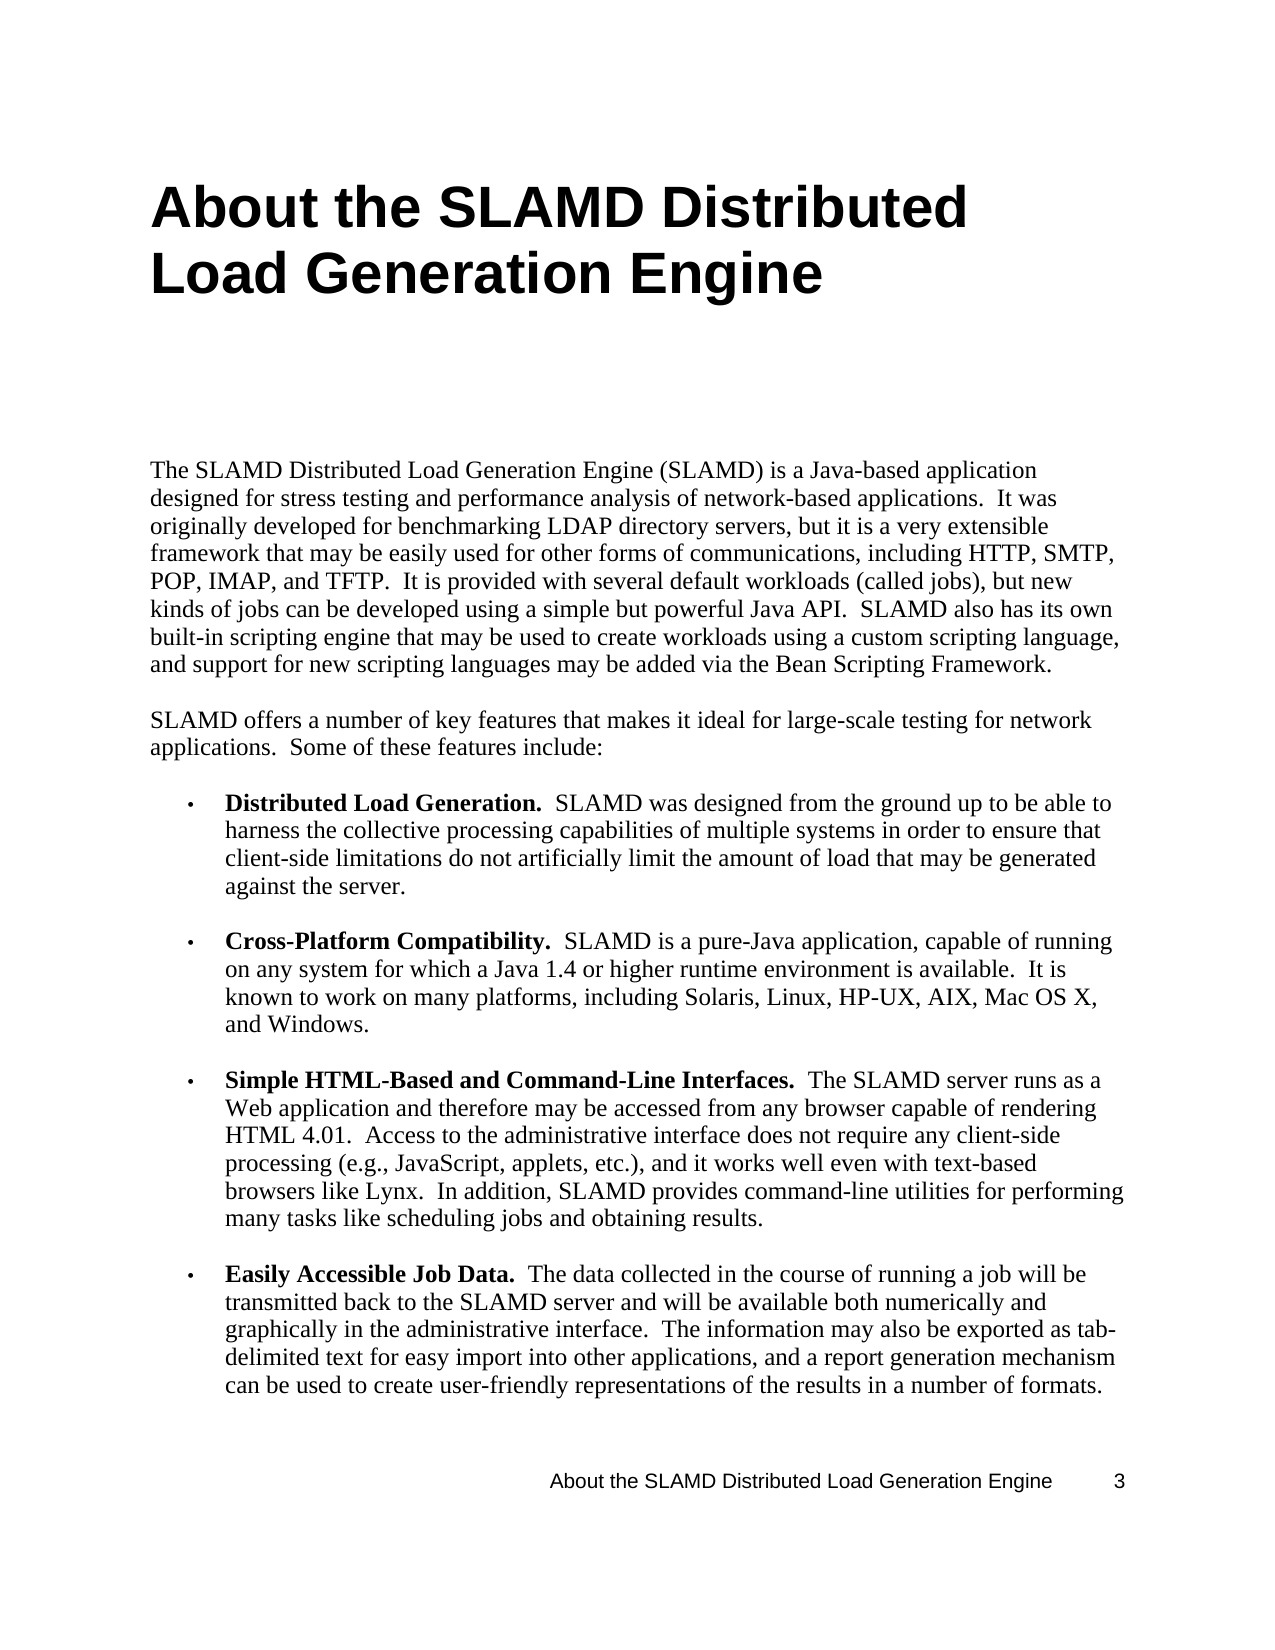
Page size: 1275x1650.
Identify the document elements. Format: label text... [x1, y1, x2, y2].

text The SLAMD Distributed Load Generation Engine (SLAMD) is a Java-based application designed for stress testing and performance analysis of network-based applications. It was originally developed for benchmarking LDAP directory servers, but it is a very extensible framework that may be easily used for other forms of communications, including HTTP, SMTP, POP, IMAP, and TFTP. It is provided with several default workloads (called jobs), but new kinds of jobs can be developed using a simple but powerful Java API. SLAMD also has its own built-in scripting engine that may be used to create workloads using a custom scripting language, and support for new scripting languages may be added via the Bean Scripting Framework. [150, 456, 1125, 678]
subtitle About the SLAMD Distributed Load Generation Engine [150, 175, 1125, 305]
list Simple HTML-Based and Command-Line Interfaces. The SLAMD server runs as a Web application and therefore may be accessed from any browser capable of rendering HTML 4.01. Access to the administrative interface does not require any client-side processing (e.g., JavaScript, applets, etc.), and it works well even with text-based browsers like Lynx. In addition, SLAMD provides command-line utilities for performing many tasks like scheduling jobs and obtaining results. [187, 1066, 1125, 1232]
list Easily Accessible Job Data. The data collected in the course of running a job will be transmitted back to the SLAMD server and will be available both numerically and graphically in the administrative interface. The information may also be exported as tab-delimited text for easy import into other applications, and a report generation mechanism can be used to create user-friendly representations of the results in a number of formats. [187, 1260, 1125, 1398]
text SLAMD offers a number of key features that makes it ideal for large-scale testing for network applications. Some of these features include: [150, 706, 1125, 761]
list Distributed Load Generation. SLAMD was designed from the ground up to be able to harness the collective processing capabilities of multiple systems in order to ensure that client-side limitations do not artificially limit the amount of load that may be generated against the server. [187, 789, 1125, 900]
list Cross-Platform Compatibility. SLAMD is a pure-Java application, capable of running on any system for which a Java 1.4 or higher runtime environment is available. It is known to work on many platforms, including Solaris, Linux, HP-UX, AIX, Mac OS X, and Windows. [187, 927, 1125, 1038]
